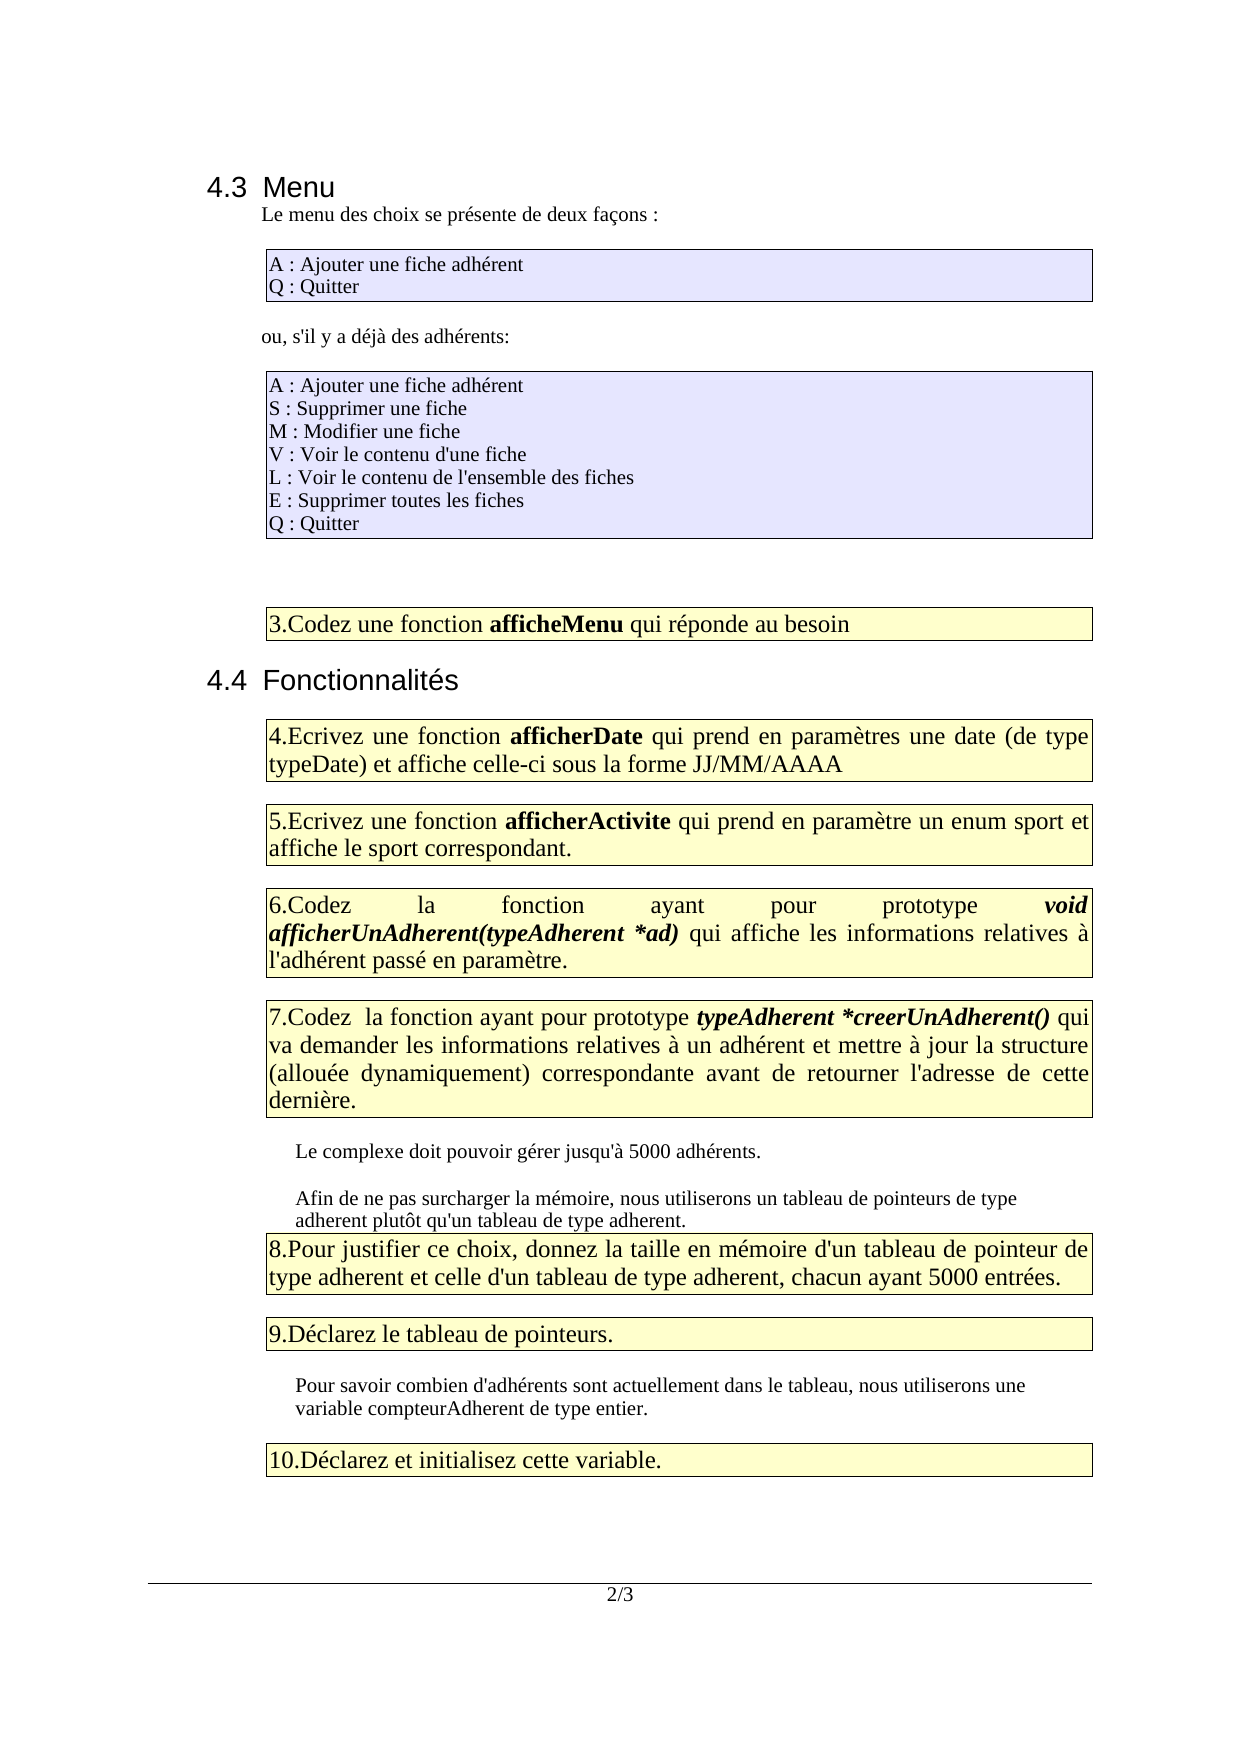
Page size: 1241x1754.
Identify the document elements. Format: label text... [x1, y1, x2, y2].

text L : Voir le contenu de l'ensemble des fiches [267, 463, 1092, 486]
list Codez la fonction ayant pour prototype typeAdherent *creerUnAdherent() qui va demander les informations relatives à un adhérent et mettre à jour la structure (allouée dynamiquement) correspondante avant de retourner l'adresse de cette dernière. [267, 1001, 1092, 1117]
text M : Modifier une fiche [267, 417, 1092, 439]
text E : Supprimer toutes les fiches [267, 486, 1092, 509]
list Déclarez le tableau de pointeurs. [267, 1318, 1092, 1350]
text Le complexe doit pouvoir gérer jusqu'à 5000 adhérents. [295, 1140, 1092, 1163]
text Afin de ne pas surcharger la mémoire, nous utiliserons un tableau de pointeurs de type adherent plutôt qu'un tableau de type adherent. [295, 1186, 1092, 1232]
text A : Ajouter une fiche adhérent [267, 250, 1092, 272]
list Codez la fonction ayant pour prototype void afficherUnAdherent(typeAdherent *ad) qui affiche les informations relatives à l'adhérent passé en paramètre. [267, 889, 1092, 977]
subtitle Menu [207, 171, 1033, 203]
text S : Supprimer une fiche [267, 393, 1092, 417]
text Q : Quitter [267, 272, 1092, 301]
subtitle Fonctionnalités [207, 663, 1033, 696]
list Déclarez et initialisez cette variable. [267, 1444, 1092, 1476]
list Pour justifier ce choix, donnez la taille en mémoire d'un tableau de pointeur de type adherent et celle d'un tableau de type adherent, chacun ayant 5000 entrées. [267, 1234, 1092, 1294]
text Q : Quitter [267, 509, 1092, 538]
list Codez une fonction afficheMenu qui réponde au besoin [267, 608, 1092, 640]
list Ecrivez une fonction afficherDate qui prend en paramètres une date (de type typeDate) et affiche celle-ci sous la forme JJ/MM/AAAA [267, 720, 1092, 781]
text Pour savoir combien d'adhérents sont actuellement dans le tableau, nous utiliserons une variable compteurAdherent de type entier. [295, 1374, 1092, 1420]
list Ecrivez une fonction afficherActivite qui prend en paramètre un enum sport et affiche le sport correspondant. [267, 805, 1092, 865]
text V : Voir le contenu d'une fiche [267, 439, 1092, 463]
text A : Ajouter une fiche adhérent [267, 372, 1092, 393]
text ou, s'il y a déjà des adhérents: [261, 324, 1092, 347]
text Le menu des choix se présente de deux façons : [261, 203, 1092, 226]
